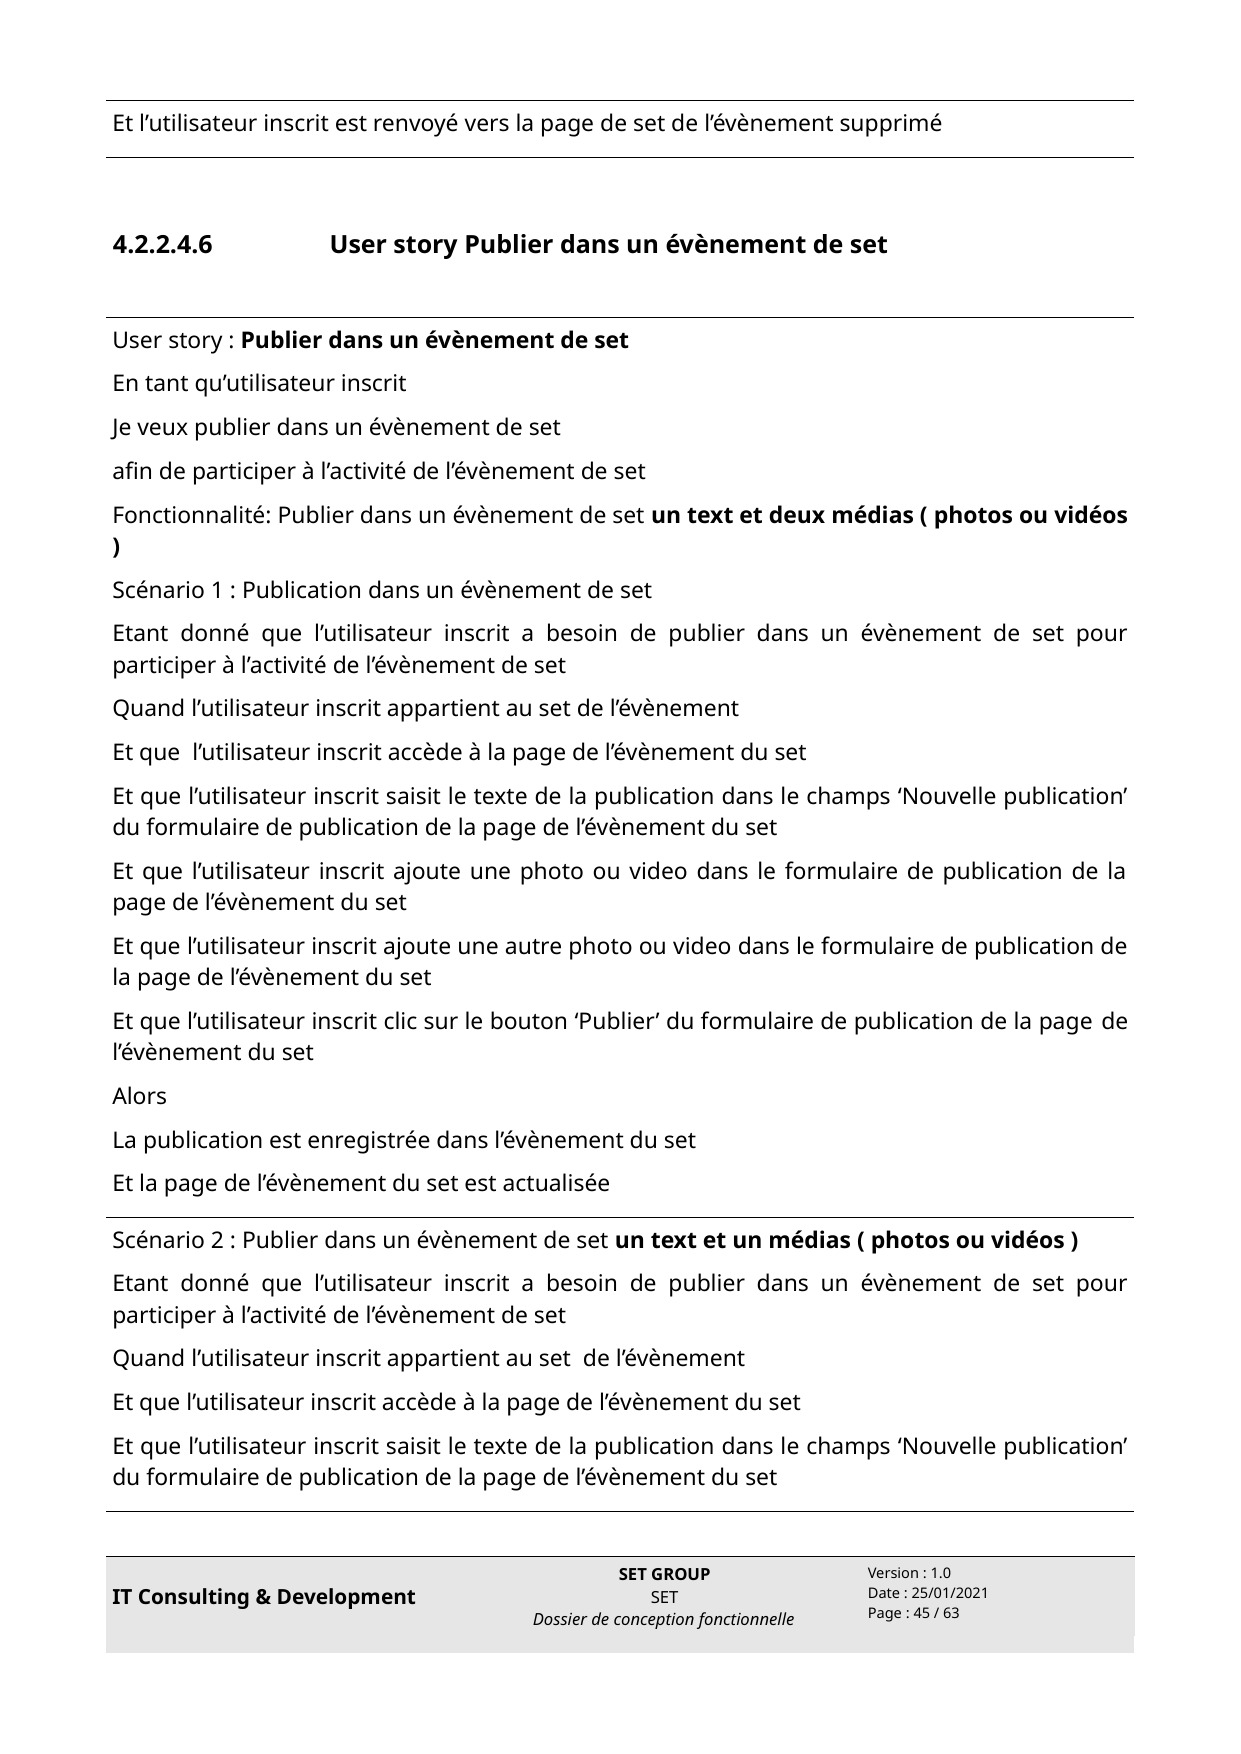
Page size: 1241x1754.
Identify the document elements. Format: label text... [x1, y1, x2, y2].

table_cell Scénario 2 : Publier dans un évènement de set un text et un médias ( photos ou vidéos ) Etant donné que l’utilisateur inscrit a besoin de publier dans un évènement de set pour participer à l’activité de l’évènement de set Quand l’utilisateur inscrit appartient au set de l’évènement Et que l’utilisateur inscrit accède à la page de l’évènement du set Et que l’utilisateur inscrit saisit le texte de la publication dans le champs ‘Nouvelle publication’ du formulaire de publication de la page de l’évènement du set [106, 1218, 1134, 1511]
table_header User story : Publier dans un évènement de set En tant qu’utilisateur inscrit Je veux publier dans un évènement de set afin de participer à l’activité de l’évènement de set Fonctionnalité: Publier dans un évènement de set un text et deux médias ( photos ou vidéos ) Scénario 1 : Publication dans un évènement de set Etant donné que l’utilisateur inscrit a besoin de publier dans un évènement de set pour participer à l’activité de l’évènement de set Quand l’utilisateur inscrit appartient au set de l’évènement Et que l’utilisateur inscrit accède à la page de l’évènement du set Et que l’utilisateur inscrit saisit le texte de la publication dans le champs ‘Nouvelle publication’ du formulaire de publication de la page de l’évènement du set Et que l’utilisateur inscrit ajoute une photo ou video dans le formulaire de publication de la page de l’évènement du set Et que l’utilisateur inscrit ajoute une autre photo ou video dans le formulaire de publication de la page de l’évènement du set Et que l’utilisateur inscrit clic sur le bouton ‘Publier’ du formulaire de publication de la page de l’évènement du set Alors La publication est enregistrée dans l’évènement du set Et la page de l’évènement du set est actualisée [106, 318, 1134, 1217]
subtitle User story Publier dans un évènement de set [106, 226, 1134, 261]
table_header Et l’utilisateur inscrit est renvoyé vers la page de set de l’évènement supprimé [106, 101, 1134, 157]
